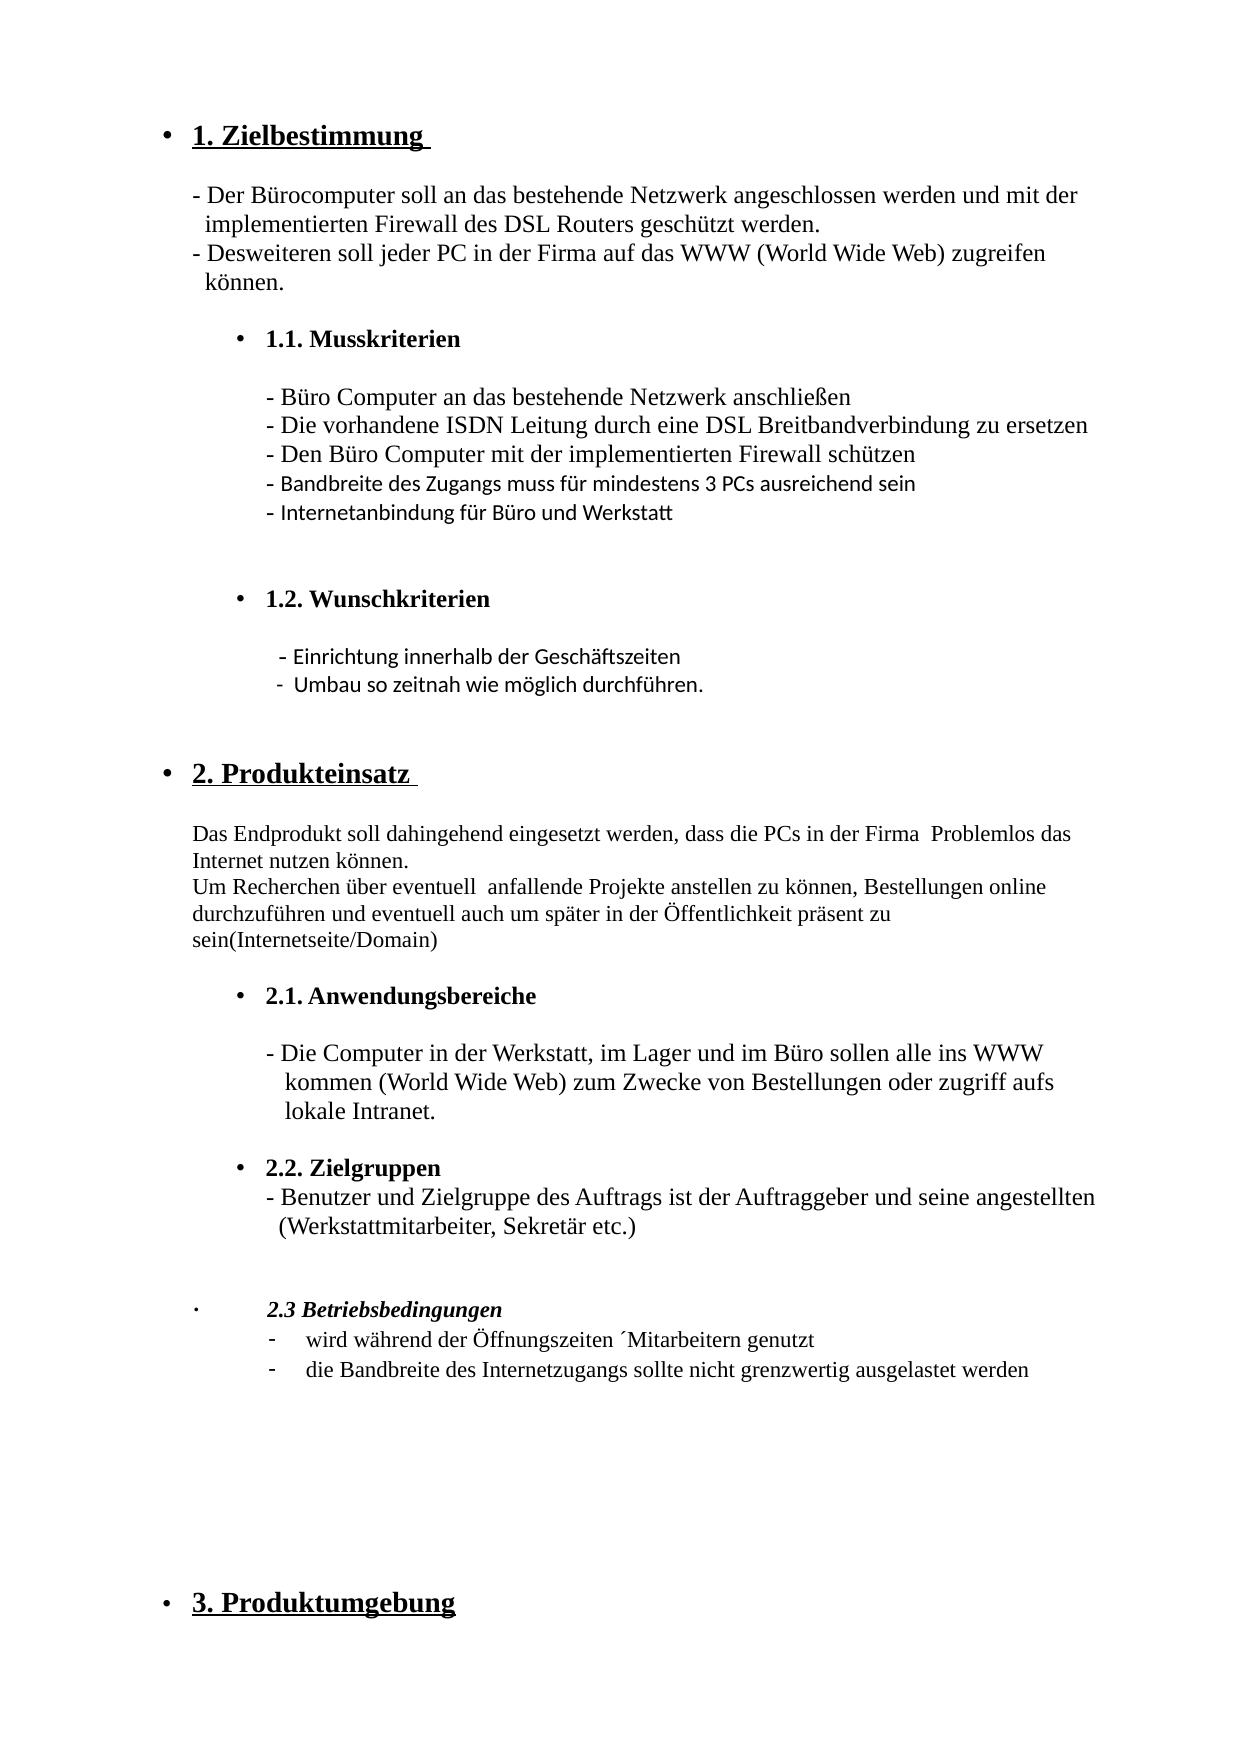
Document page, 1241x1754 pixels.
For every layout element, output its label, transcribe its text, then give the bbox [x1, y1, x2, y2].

list 1. Zielbestimmung [162, 118, 1122, 152]
text - Benutzer und Zielgruppe des Auftrags ist der Auftraggeber und seine angestellten (Werkstattmitarbeiter, Sekretär etc.) [118, 1182, 1122, 1240]
text - Bandbreite des Zugangs muss für mindestens 3 PCs ausreichend sein [118, 468, 1122, 497]
list die Bandbreite des Internetzugangs sollte nicht grenzwertig ausgelastet werden [268, 1353, 1122, 1384]
list 1.1. Musskriterien [236, 324, 1122, 353]
list 1.2. Wunschkriterien [236, 584, 1122, 612]
list 3. Produktumgebung [162, 1585, 1122, 1619]
list 2. Produkteinsatz [162, 756, 1122, 789]
text Um Recherchen über eventuell anfallende Projekte anstellen zu können, Bestellungen online durchzuführen und eventuell auch um später in der Öffentlichkeit präsent zu sein(Internetseite/Domain) [118, 873, 1122, 952]
list 2.2. Zielgruppen [236, 1153, 1122, 1182]
text - Büro Computer an das bestehende Netzwerk anschließen [118, 382, 1122, 411]
text - Umbau so zeitnah wie möglich durchführen. [118, 670, 1122, 698]
text - Desweiteren soll jeder PC in der Firma auf das WWW (World Wide Web) zugreifen können. [118, 238, 1122, 296]
text - Einrichtung innerhalb der Geschäftszeiten [118, 641, 1122, 670]
text - Der Bürocomputer soll an das bestehende Netzwerk angeschlossen werden und mit der implementierten Firewall des DSL Routers geschützt werden. [118, 181, 1122, 238]
list wird während der Öffnungszeiten ´Mitarbeitern genutzt [268, 1323, 1122, 1353]
list 2.1. Anwendungsbereiche [236, 981, 1122, 1010]
text Das Endprodukt soll dahingehend eingesetzt werden, dass die PCs in der Firma Problemlos das Internet nutzen können. [118, 818, 1122, 873]
text - Den Büro Computer mit der implementierten Firewall schützen [118, 439, 1122, 468]
text - Internetanbindung für Büro und Werkstatt [118, 497, 1122, 526]
text - Die vorhandene ISDN Leitung durch eine DSL Breitbandverbindung zu ersetzen [118, 411, 1122, 439]
text - Die Computer in der Werkstatt, im Lager und im Büro sollen alle ins WWW kommen (World Wide Web) zum Zwecke von Bestellungen oder zugriff aufs lokale Intranet. [118, 1038, 1122, 1125]
list · 2.3 Betriebsbedingungen [193, 1297, 1122, 1323]
